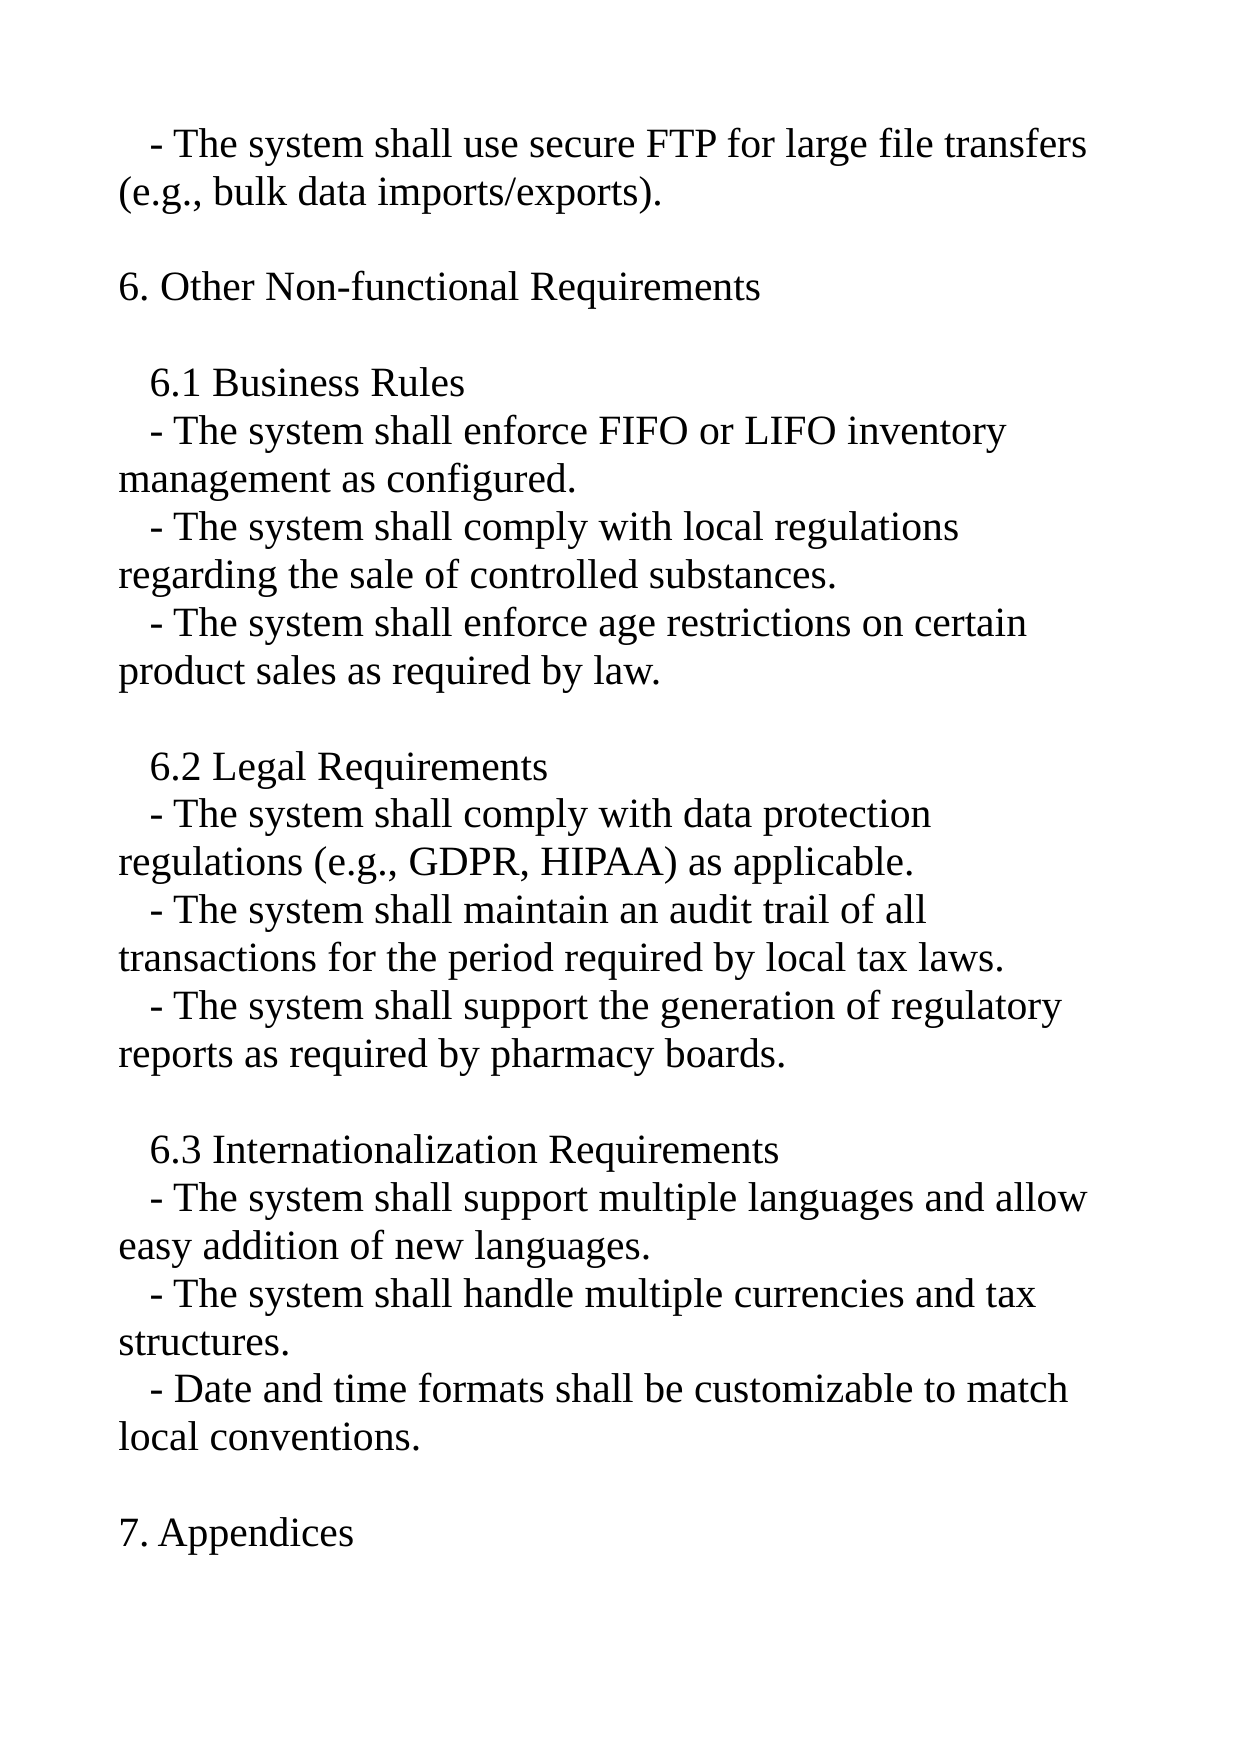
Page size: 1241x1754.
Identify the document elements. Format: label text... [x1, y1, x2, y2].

text - The system shall use secure FTP for large file transfers (e.g., bulk data imports/exports). [118, 118, 1122, 214]
text - The system shall maintain an audit trail of all transactions for the period required by local tax laws. [118, 885, 1122, 981]
text 6.2 Legal Requirements [118, 741, 1122, 789]
text 6. Other Non-functional Requirements [118, 262, 1122, 310]
text 7. Appendices [118, 1508, 1122, 1556]
text - The system shall comply with local regulations regarding the sale of controlled substances. [118, 501, 1122, 597]
text 6.3 Internationalization Requirements [118, 1124, 1122, 1172]
text - The system shall handle multiple currencies and tax structures. [118, 1268, 1122, 1364]
text - The system shall enforce age restrictions on certain product sales as required by law. [118, 597, 1122, 693]
text - The system shall support multiple languages and allow easy addition of new languages. [118, 1172, 1122, 1268]
text - Date and time formats shall be customizable to match local conventions. [118, 1364, 1122, 1460]
text - The system shall comply with data protection regulations (e.g., GDPR, HIPAA) as applicable. [118, 789, 1122, 885]
text - The system shall support the generation of regulatory reports as required by pharmacy boards. [118, 981, 1122, 1076]
text - The system shall enforce FIFO or LIFO inventory management as configured. [118, 406, 1122, 501]
text 6.1 Business Rules [118, 358, 1122, 406]
